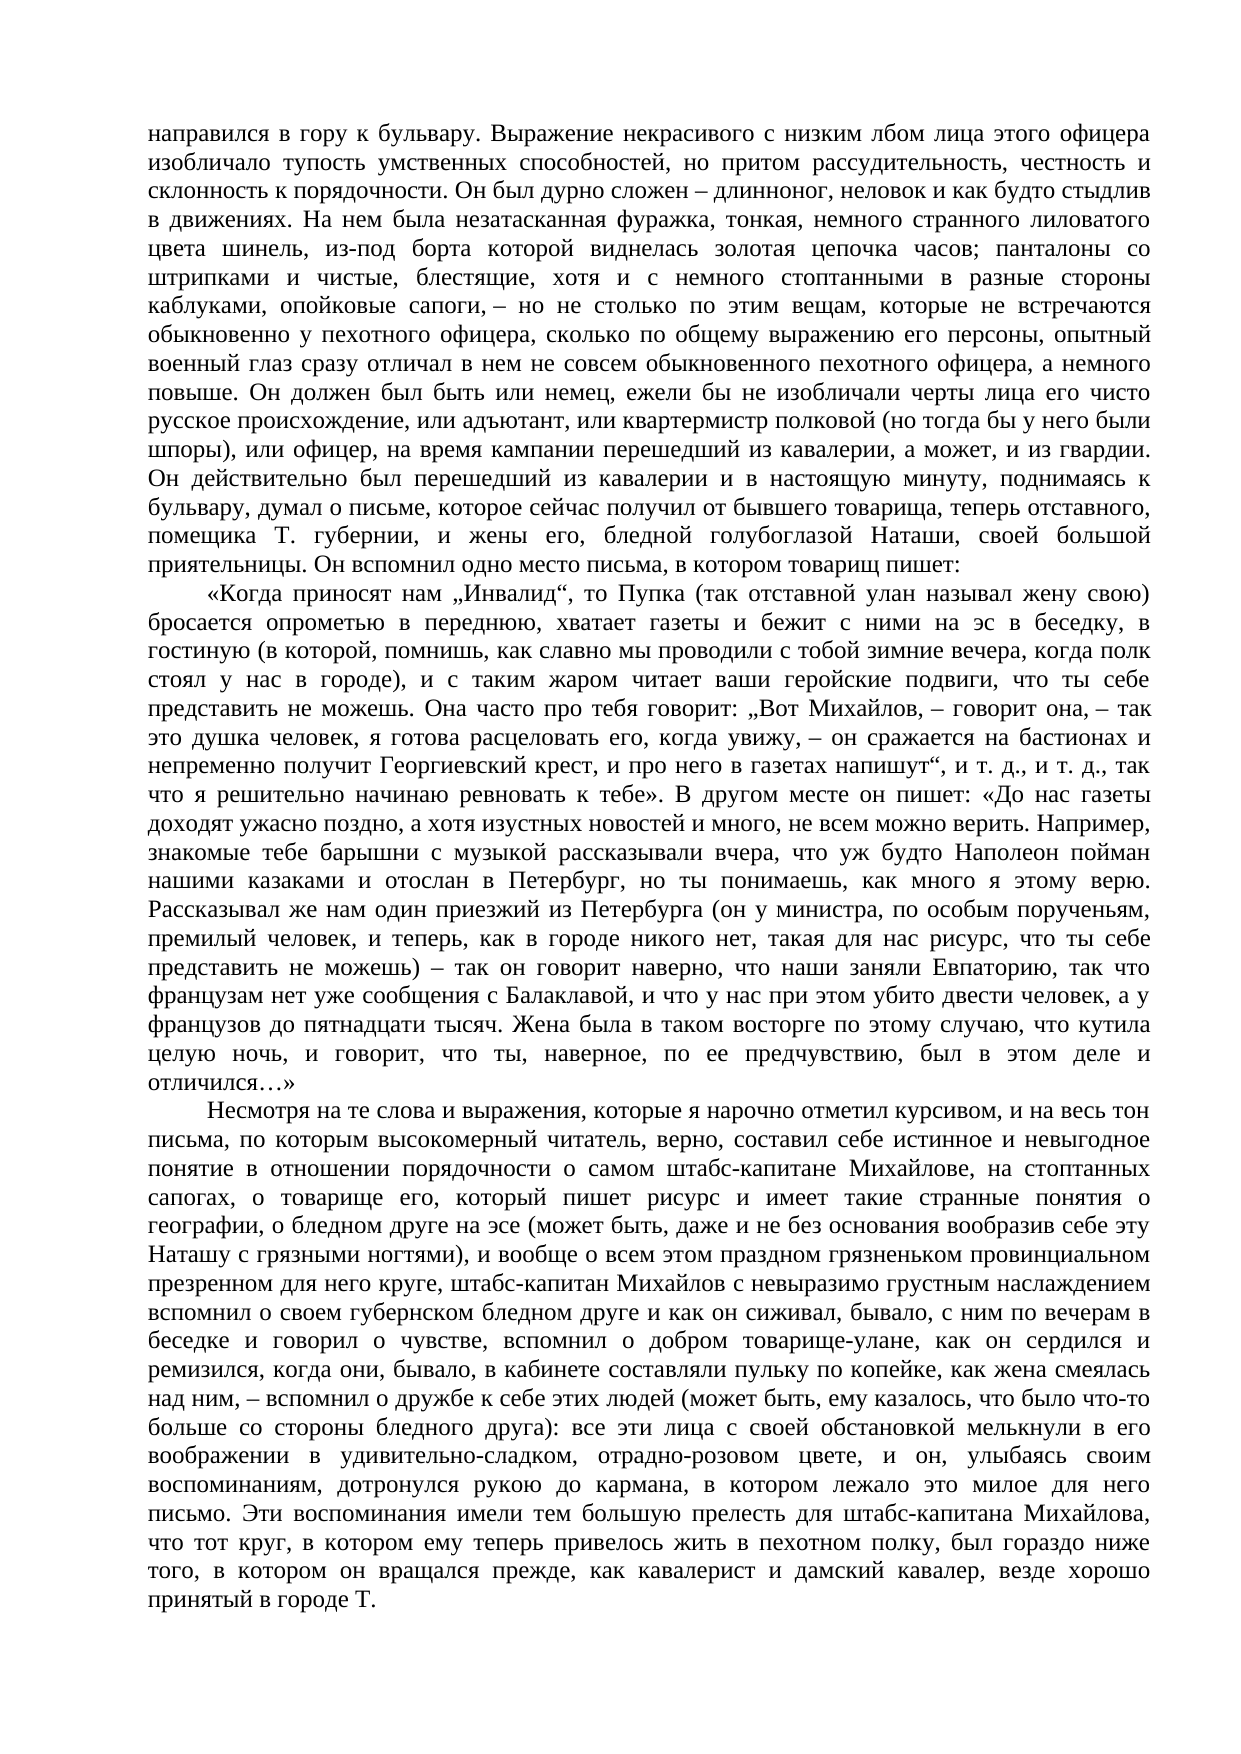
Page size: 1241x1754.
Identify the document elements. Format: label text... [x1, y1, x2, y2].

text «Когда приносят нам „Инвалид“, то Пупка (так отставной улан называл жену свою) бросается опрометью в переднюю, хватает газеты и бежит с ними на эс в беседку, в гостиную (в которой, помнишь, как славно мы проводили с тобой зимние вечера, когда полк стоял у нас в городе), и с таким жаром читает ваши геройские подвиги, что ты себе представить не можешь. Она часто про тебя говорит: „Вот Михайлов, – говорит она, – так это душка человек, я готова расцеловать его, когда увижу, – он сражается на бастионах и непременно получит Георгиевский крест, и про него в газетах напишут“, и т. д., и т. д., так что я решительно начинаю ревновать к тебе». В другом месте он пишет: «До нас газеты доходят ужасно поздно, а хотя изустных новостей и много, не всем можно верить. Например, знакомые тебе барышни с музыкой рассказывали вчера, что уж будто Наполеон пойман нашими казаками и отослан в Петербург, но ты понимаешь, как много я этому верю. Рассказывал же нам один приезжий из Петербурга (он у министра, по особым порученьям, премилый человек, и теперь, как в городе никого нет, такая для нас рисурс, что ты себе представить не можешь) – так он говорит наверно, что наши заняли Евпаторию, так что французам нет уже сообщения с Балаклавой, и что у нас при этом убито двести человек, а у французов до пятнадцати тысяч. Жена была в таком восторге по этому случаю, что кутила целую ночь, и говорит, что ты, наверное, по ее предчувствию, был в этом деле и отличился…» [148, 578, 1152, 1096]
text Несмотря на те слова и выражения, которые я нарочно отметил курсивом, и на весь тон письма, по которым высокомерный читатель, верно, составил себе истинное и невыгодное понятие в отношении порядочности о самом штабс-капитане Михайлове, на стоптанных сапогах, о товарище его, который пишет рисурс и имеет такие странные понятия о географии, о бледном друге на эсе (может быть, даже и не без основания вообразив себе эту Наташу с грязными ногтями), и вообще о всем этом праздном грязненьком провинциальном презренном для него круге, штабс-капитан Михайлов с невыразимо грустным наслаждением вспомнил о своем губернском бледном друге и как он сиживал, бывало, с ним по вечерам в беседке и говорил о чувстве, вспомнил о добром товарище-улане, как он сердился и ремизился, когда они, бывало, в кабинете составляли пульку по копейке, как жена смеялась над ним, – вспомнил о дружбе к себе этих людей (может быть, ему казалось, что было что-то больше со стороны бледного друга): все эти лица с своей обстановкой мелькнули в его воображении в удивительно-сладком, отрадно-розовом цвете, и он, улыбаясь своим воспоминаниям, дотронулся рукою до кармана, в котором лежало это милое для него письмо. Эти воспоминания имели тем большую прелесть для штабс-капитана Михайлова, что тот круг, в котором ему теперь привелось жить в пехотном полку, был гораздо ниже того, в котором он вращался прежде, как кавалерист и дамский кавалер, везде хорошо принятый в городе Т. [148, 1096, 1152, 1613]
text направился в гору к бульвару. Выражение некрасивого с низким лбом лица этого офицера изобличало тупость умственных способностей, но притом рассудительность, честность и склонность к порядочности. Он был дурно сложен – длинноног, неловок и как будто стыдлив в движениях. На нем была незатасканная фуражка, тонкая, немного странного лиловатого цвета шинель, из-под борта которой виднелась золотая цепочка часов; панталоны со штрипками и чистые, блестящие, хотя и с немного стоптанными в разные стороны каблуками, опойковые сапоги, – но не столько по этим вещам, которые не встречаются обыкновенно у пехотного офицера, сколько по общему выражению его персоны, опытный военный глаз сразу отличал в нем не совсем обыкновенного пехотного офицера, а немного повыше. Он должен был быть или немец, ежели бы не изобличали черты лица его чисто русское происхождение, или адъютант, или квартермистр полковой (но тогда бы у него были шпоры), или офицер, на время кампании перешедший из кавалерии, а может, и из гвардии. Он действительно был перешедший из кавалерии и в настоящую минуту, поднимаясь к бульвару, думал о письме, которое сейчас получил от бывшего товарища, теперь отставного, помещика Т. губернии, и жены его, бледной голубоглазой Наташи, своей большой приятельницы. Он вспомнил одно место письма, в котором товарищ пишет: [148, 118, 1152, 578]
